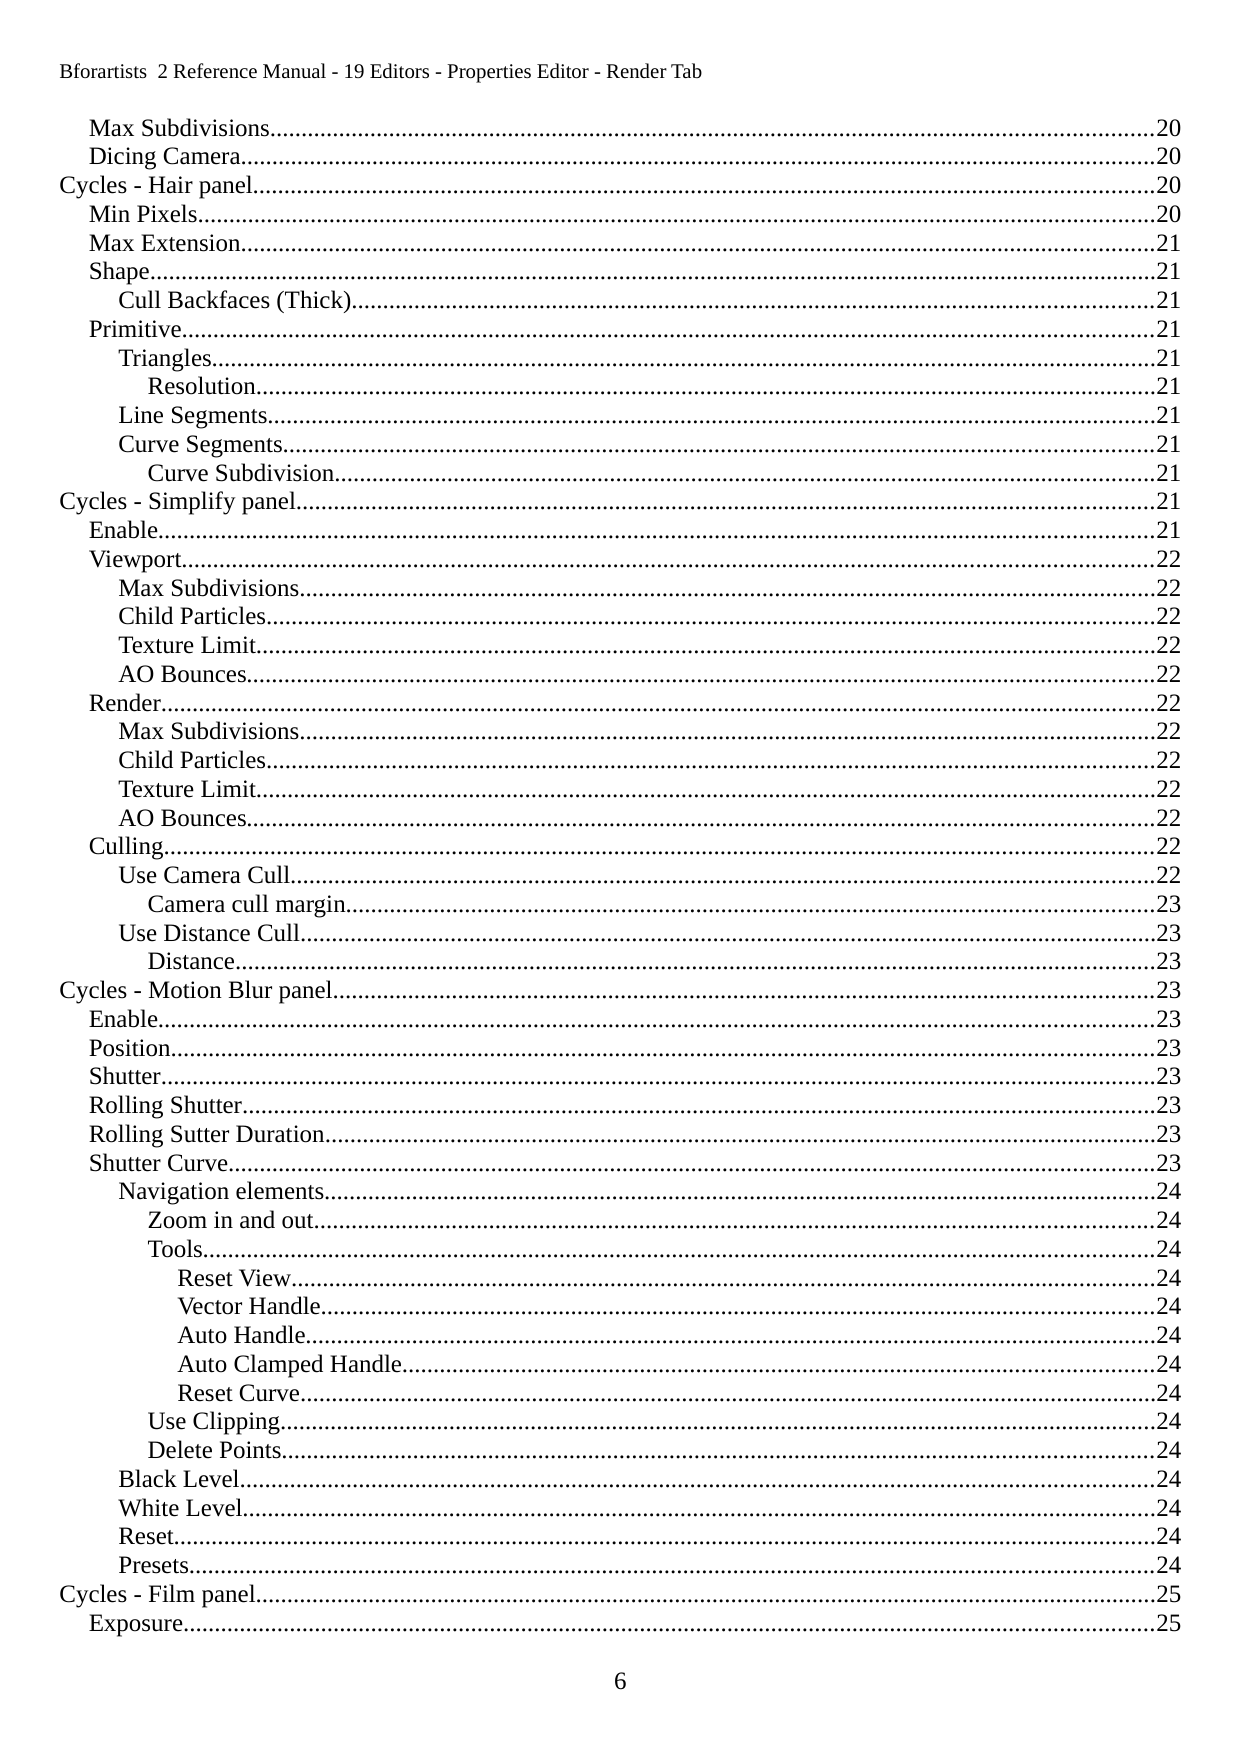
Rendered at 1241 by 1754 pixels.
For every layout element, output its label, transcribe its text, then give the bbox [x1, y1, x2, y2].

text Cycles - Film panel 25 [59, 1579, 1181, 1608]
text Exposure 25 [88, 1608, 1181, 1636]
text Auto Handle 24 [177, 1320, 1181, 1349]
text Cycles - Simplify panel 21 [59, 486, 1181, 515]
text Shutter 23 [88, 1061, 1181, 1090]
text AO Bounces 22 [118, 659, 1181, 688]
text Child Particles 22 [118, 745, 1181, 774]
text Zoom in and out 24 [147, 1205, 1181, 1234]
text Child Particles 22 [118, 601, 1181, 630]
text Black Level 24 [118, 1464, 1181, 1493]
text Camera cull margin 23 [147, 889, 1181, 918]
text AO Bounces 22 [118, 803, 1181, 831]
text Vector Handle 24 [177, 1291, 1181, 1320]
text Viewport 22 [88, 544, 1181, 573]
text Shutter Curve 23 [88, 1148, 1181, 1176]
text Cycles - Hair panel 20 [59, 170, 1181, 199]
text Max Subdivisions 22 [118, 716, 1181, 745]
text Enable 21 [88, 515, 1181, 544]
text Max Extension 21 [88, 228, 1181, 256]
text Presets 24 [118, 1550, 1181, 1579]
text White Level 24 [118, 1493, 1181, 1521]
text Enable 23 [88, 1004, 1181, 1033]
text Reset 24 [118, 1521, 1181, 1550]
text Cull Backfaces (Thick) 21 [118, 285, 1181, 314]
text Line Segments 21 [118, 400, 1181, 429]
text Min Pixels 20 [88, 199, 1181, 228]
text Navigation elements 24 [118, 1176, 1181, 1205]
text Use Distance Cull 23 [118, 918, 1181, 946]
text Max Subdivisions 20 [88, 113, 1181, 141]
text Distance 23 [147, 946, 1181, 975]
text Texture Limit 22 [118, 774, 1181, 803]
text Position 23 [88, 1033, 1181, 1061]
text Delete Points 24 [147, 1435, 1181, 1464]
text Triangles 21 [118, 343, 1181, 371]
text Rolling Shutter 23 [88, 1090, 1181, 1119]
text Resolution 21 [147, 371, 1181, 400]
text Rolling Sutter Duration 23 [88, 1119, 1181, 1148]
text Culling 22 [88, 831, 1181, 860]
text Max Subdivisions 22 [118, 573, 1181, 601]
text Curve Segments 21 [118, 429, 1181, 458]
text Reset View 24 [177, 1263, 1181, 1291]
text Dicing Camera 20 [88, 141, 1181, 170]
text Use Clipping 24 [147, 1406, 1181, 1435]
text Texture Limit 22 [118, 630, 1181, 659]
text Curve Subdivision 21 [147, 458, 1181, 486]
text Cycles - Motion Blur panel 23 [59, 975, 1181, 1004]
text Reset Curve 24 [177, 1378, 1181, 1406]
text Auto Clamped Handle 24 [177, 1349, 1181, 1378]
text Tools 24 [147, 1234, 1181, 1263]
text Render 22 [88, 688, 1181, 716]
text Use Camera Cull 22 [118, 860, 1181, 889]
text Primitive 21 [88, 314, 1181, 343]
text Shape 21 [88, 256, 1181, 285]
